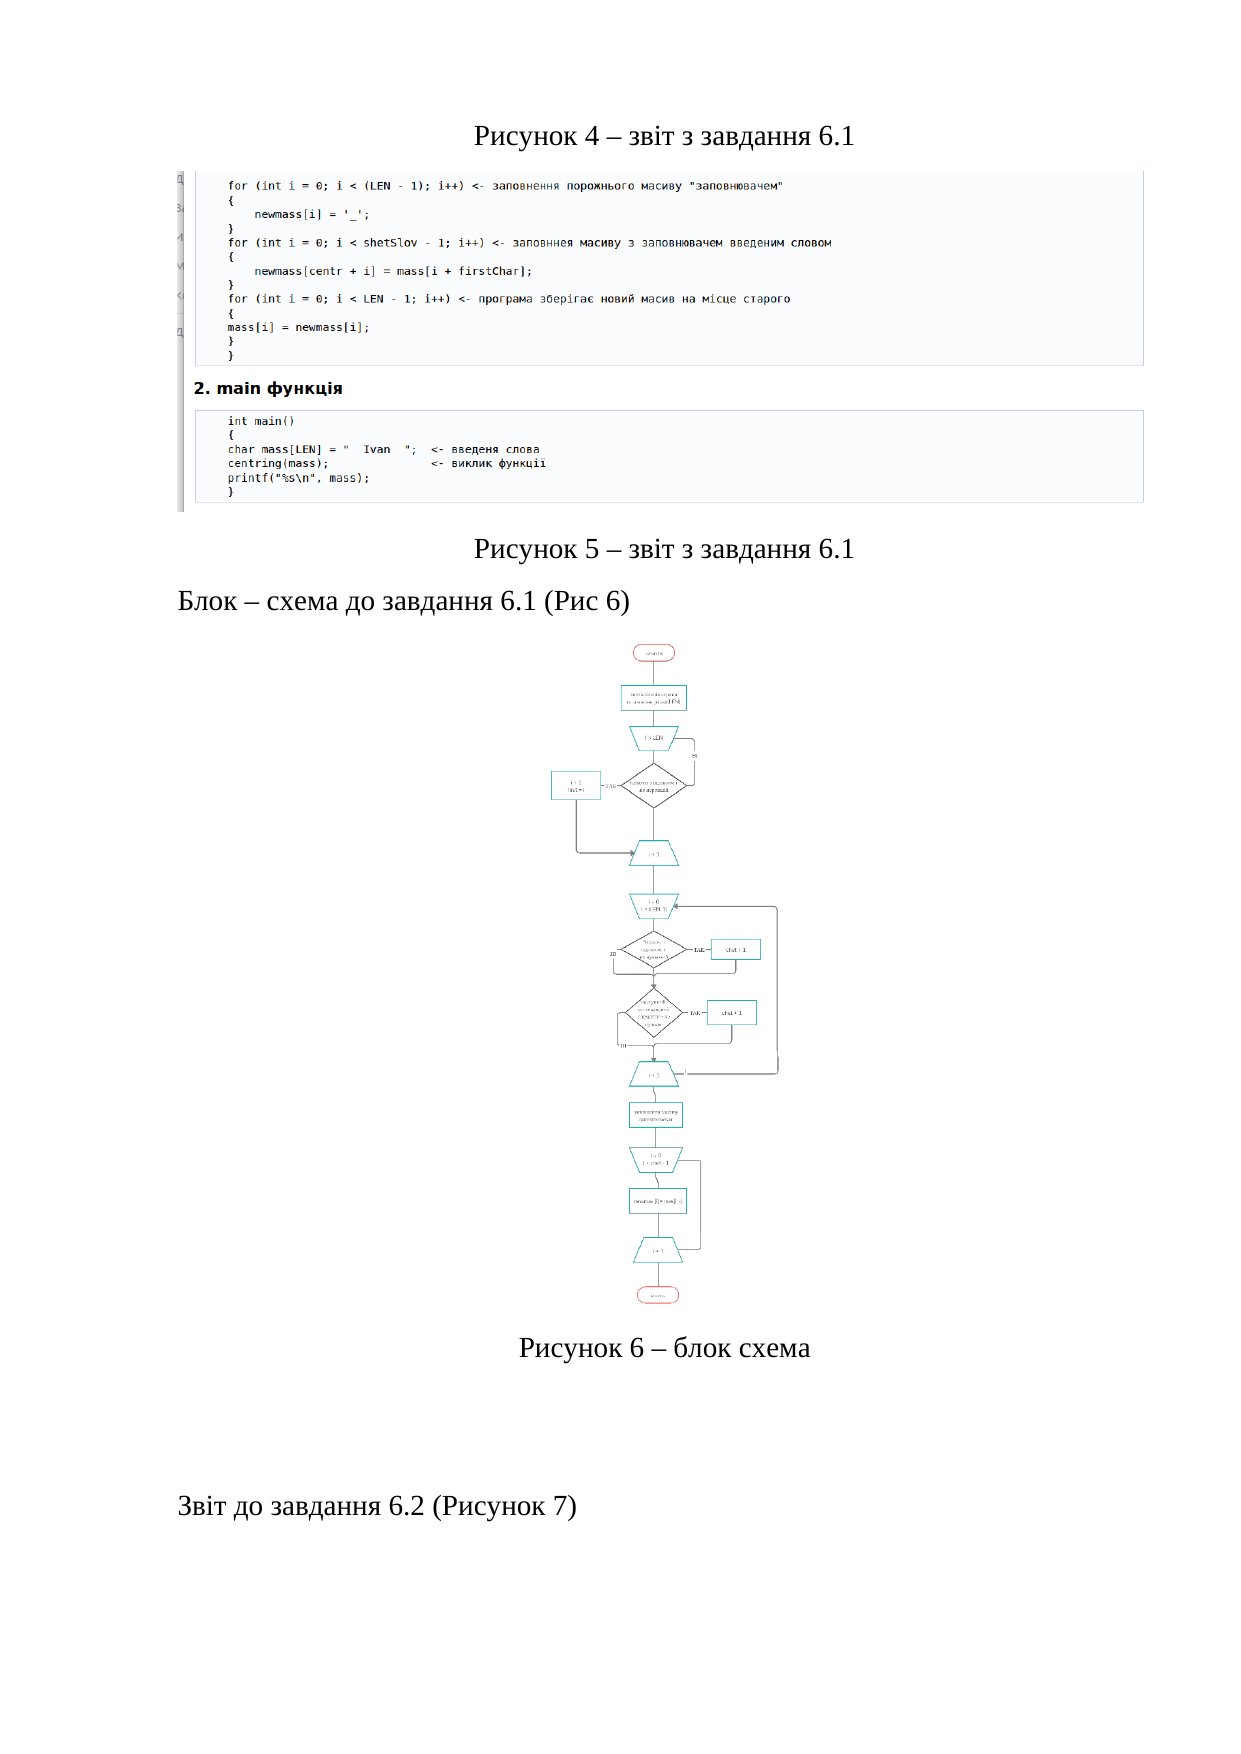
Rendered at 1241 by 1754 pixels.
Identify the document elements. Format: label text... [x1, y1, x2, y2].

text Рисунок 4 – звіт з завдання 6.1 [177, 118, 1152, 152]
picture [543, 636, 786, 1311]
text Блок – схема до завдання 6.1 (Рис 6) [177, 583, 1152, 617]
text Рисунок 6 – блок схема [177, 1330, 1152, 1363]
text Звіт до завдання 6.2 (Рисунок 7) [177, 1488, 1152, 1522]
picture [177, 171, 1152, 512]
text Рисунок 5 – звіт з завдання 6.1 [177, 531, 1152, 564]
